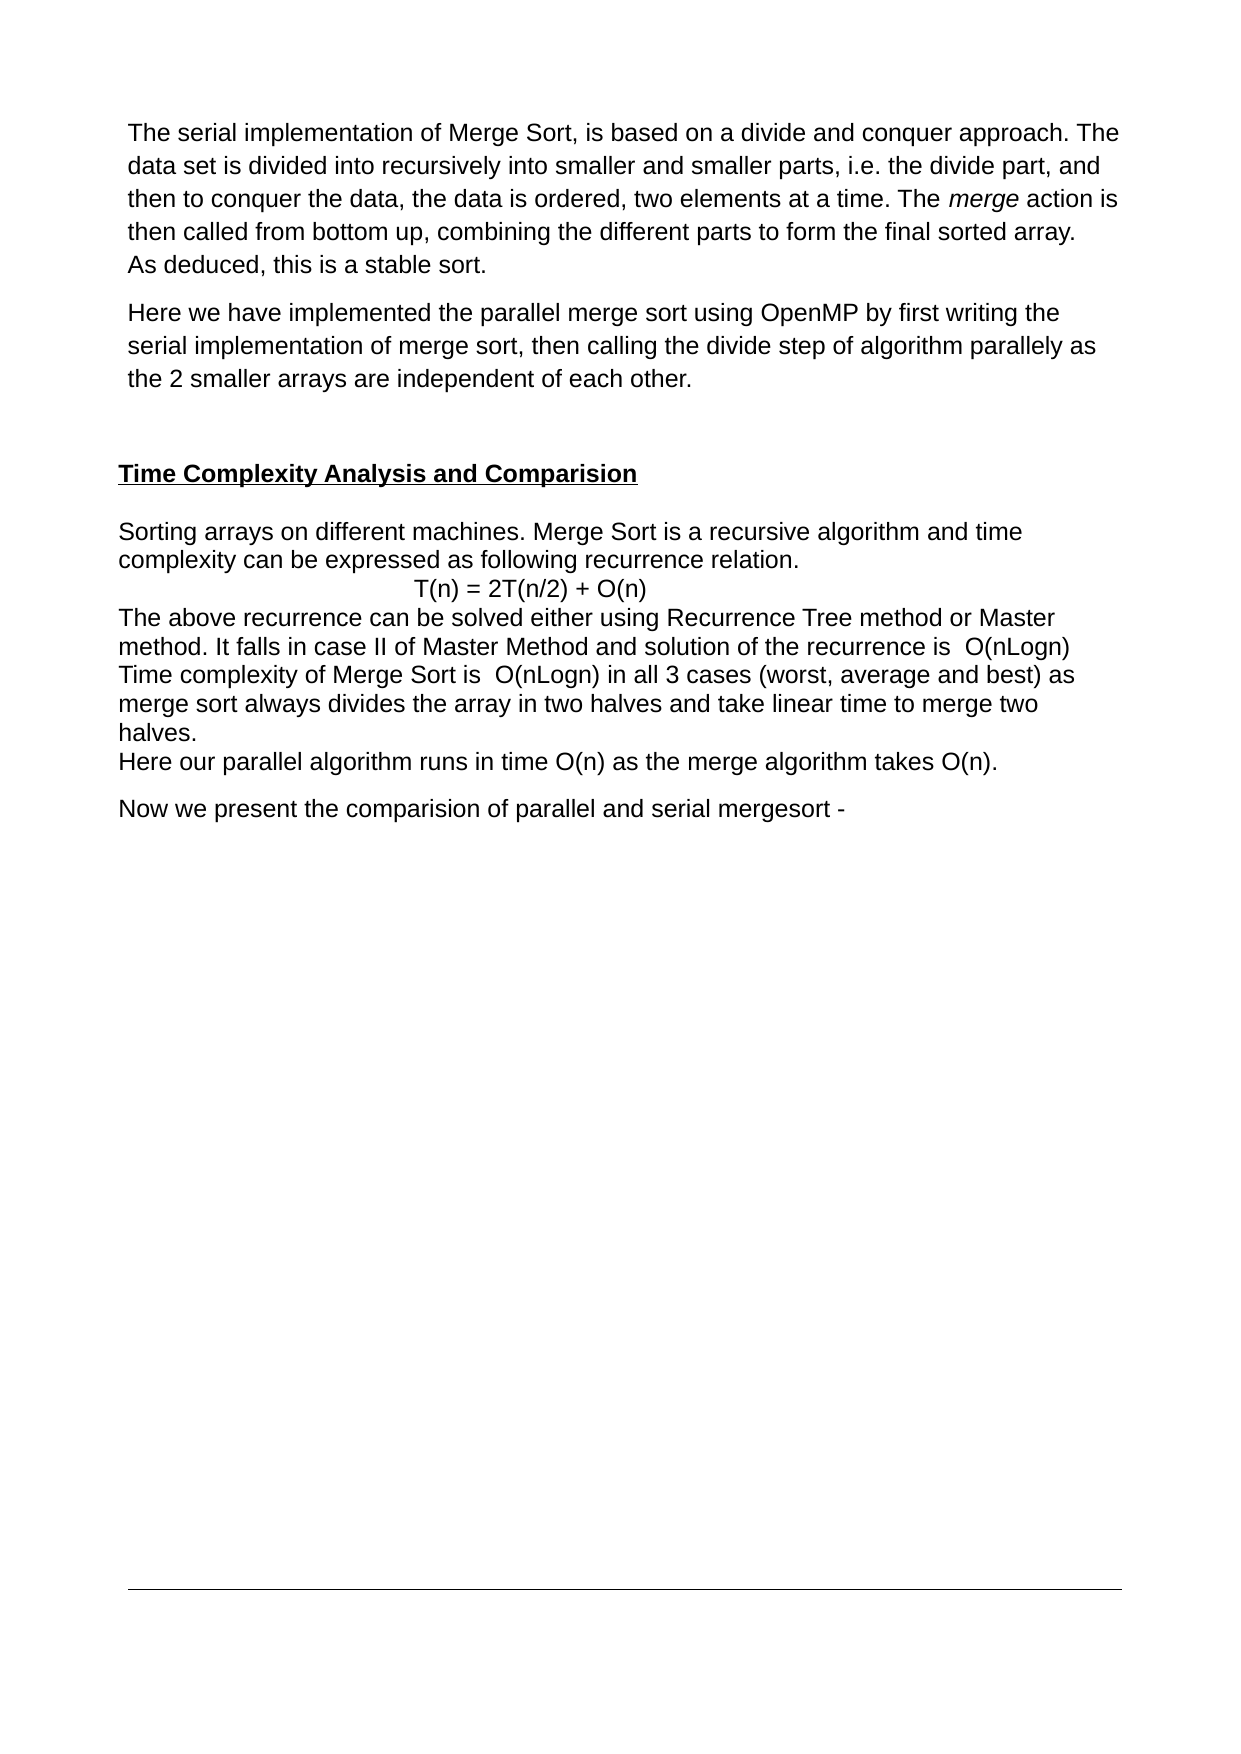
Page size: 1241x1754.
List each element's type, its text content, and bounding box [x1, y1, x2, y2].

text Here we have implemented the parallel merge sort using OpenMP by first writing the serial implementation of merge sort, then calling the divide step of algorithm parallely as the 2 smaller arrays are independent of each other. [127, 298, 1122, 393]
text Here our parallel algorithm runs in time O(n) as the merge algorithm takes O(n). [118, 747, 1122, 775]
text Sorting arrays on different machines. Merge Sort is a recursive algorithm and time complexity can be expressed as following recurrence relation. T(n) = 2T(n/2) + O(n) The above recurrence can be solved either using Recurrence Tree method or Master method. It falls in case II of Master Method and solution of the recurrence is O(nLogn) Time complexity of Merge Sort is O(nLogn) in all 3 cases (worst, average and best) as merge sort always divides the array in two halves and take linear time to merge two halves. [118, 517, 1122, 747]
text The serial implementation of Merge Sort, is based on a divide and conquer approach. The data set is divided into recursively into smaller and smaller parts, i.e. the divide part, and then to conquer the data, the data is ordered, two elements at a time. The merge action is then called from bottom up, combining the different parts to form the final sorted array. As deduced, this is a stable sort. [127, 118, 1122, 279]
text Time Complexity Analysis and Comparision [118, 459, 1122, 488]
text Now we present the comparision of parallel and serial mergesort - [118, 794, 1122, 823]
